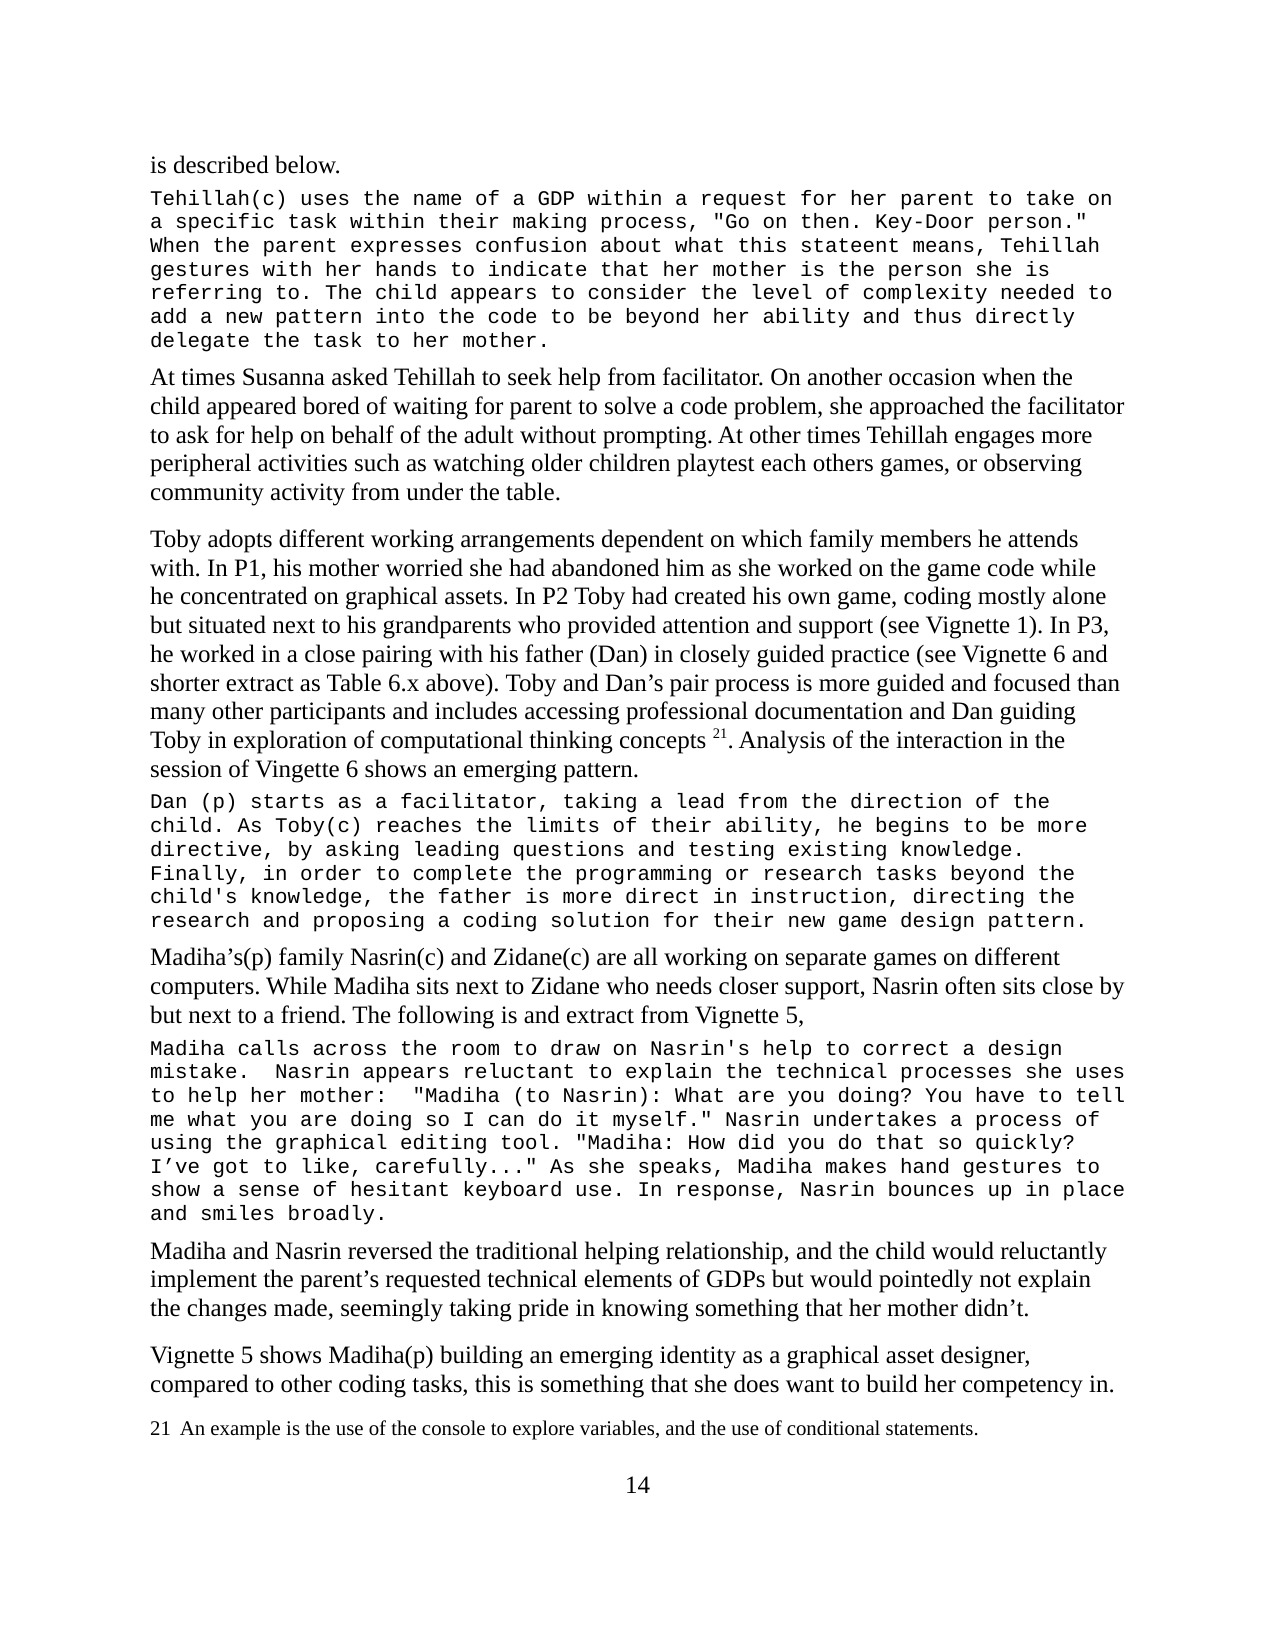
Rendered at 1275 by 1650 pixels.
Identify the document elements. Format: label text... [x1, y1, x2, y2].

text Madiha and Nasrin reversed the traditional helping relationship, and the child would reluctantly implement the parent’s requested technical elements of GDPs but would pointedly not explain the changes made, seemingly taking pride in knowing something that her mother didn’t. [150, 1236, 1125, 1322]
text Toby adopts different working arrangements dependent on which family members he attends with. In P1, his mother worried she had abandoned him as she worked on the game code while he concentrated on graphical assets. In P2 Toby had created his own game, coding mostly alone but situated next to his grandparents who provided attention and support (see Vignette 1). In P3, he worked in a close pairing with his father (Dan) in closely guided practice (see Vignette 6 and shorter extract as Table 6.x above). Toby and Dan’s pair process is more guided and focused than many other participants and includes accessing professional documentation and Dan guiding Toby in exploration of computational thinking concepts . Analysis of the interaction in the session of Vingette 6 shows an emerging pattern. [150, 524, 1125, 783]
text Vignette 5 shows Madiha(p) building an emerging identity as a graphical asset designer, compared to other coding tasks, this is something that she does want to build her competency in. [150, 1340, 1125, 1397]
text At times Susanna asked Tehillah to seek help from facilitator. On another occasion when the child appeared bored of waiting for parent to solve a code problem, she approached the facilitator to ask for help on behalf of the adult without prompting. At other times Tehillah engages more peripheral activities such as watching older children playtest each others games, or observing community activity from under the table. [150, 362, 1125, 506]
text An example is the use of the console to explore variables, and the use of conditional statements. [150, 1416, 1125, 1440]
text Dan (p) starts as a facilitator, taking a lead from the direction of the child. As Toby(c) reaches the limits of their ability, he begins to be more directive, by asking leading questions and testing existing knowledge. Finally, in order to complete the programming or research tasks beyond the child's knowledge, the father is more direct in instruction, directing the research and proposing a coding solution for their new game design pattern. [150, 792, 1125, 933]
text Madiha calls across the room to draw on Nasrin's help to correct a design mistake. Nasrin appears reluctant to explain the technical processes she uses to help her mother: "Madiha (to Nasrin): What are you doing? You have to tell me what you are doing so I can do it myself." Nasrin undertakes a process of using the graphical editing tool. "Madiha: How did you do that so quickly? I’ve got to like, carefully..." As she speaks, Madiha makes hand gestures to show a sense of hesitant keyboard use. In response, Nasrin bounces up in place and smiles broadly. [150, 1038, 1125, 1227]
text Madiha’s(p) family Nasrin(c) and Zidane(c) are all working on separate games on different computers. While Madiha sits next to Zidane who needs closer support, Nasrin often sits close by but next to a friend. The following is and extract from Vignette 5, [150, 942, 1125, 1029]
text is described below. [150, 150, 1125, 179]
text Tehillah(c) uses the name of a GDP within a request for her parent to take on a specific task within their making process, "Go on then. Key-Door person." When the parent expresses confusion about what this stateent means, Tehillah gestures with her hands to indicate that her mother is the person she is referring to. The child appears to consider the level of complexity needed to add a new pattern into the code to be beyond her ability and thus directly delegate the task to her mother. [150, 188, 1125, 353]
